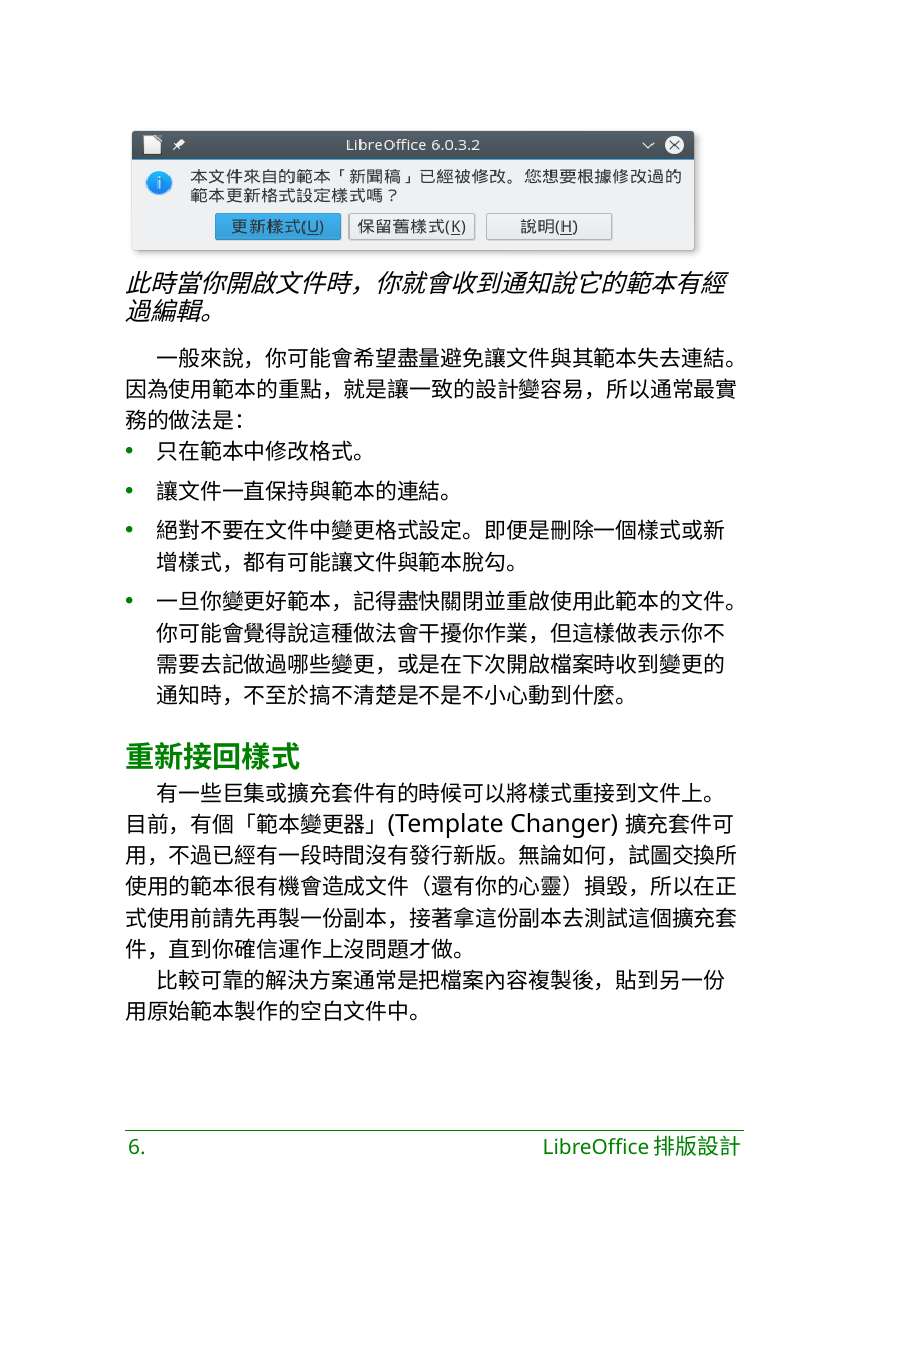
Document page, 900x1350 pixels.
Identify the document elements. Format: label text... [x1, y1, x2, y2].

list 讓文件一直保持與範本的連結。 [125, 474, 744, 506]
text 有一些巨集或擴充套件有的時候可以將樣式重接到文件上。目前，有個「範本變更器」(Template Changer) 擴充套件可用，不過已經有一段時間沒有發行新版。無論如何，試圖交換所使用的範本很有機會造成文件（還有你的心靈）損毀，所以在正式使用前請先再製一份副本，接著拿這份副本去測試這個擴充套件，直到你確信運作上沒問題才做。 [125, 776, 744, 963]
text 一般來說，你可能會希望盡量避免讓文件與其範本失去連結。因為使用範本的重點，就是讓一致的設計變容易，所以通常最實務的做法是： [125, 341, 744, 435]
table_header [125, 125, 744, 263]
list 絕對不要在文件中變更格式設定。即便是刪除一個樣式或新增樣式，都有可能讓文件與範本脫勾。 [125, 514, 744, 576]
list 一旦你變更好範本，記得盡快關閉並重啟使用此範本的文件。你可能會覺得說這種做法會干擾你作業，但這樣做表示你不需要去記做過哪些變更，或是在下次開啟檔案時收到變更的通知時，不至於搞不清楚是不是不小心動到什麼。 [125, 585, 744, 710]
text 比較可靠的解決方案通常是把檔案內容複製後，貼到另一份用原始範本製作的空白文件中。 [125, 963, 744, 1026]
picture [125, 125, 709, 262]
list 只在範本中修改格式。 [125, 435, 744, 466]
table_cell 此時當你開啟文件時，你就會收到通知說它的範本有經過編輯。 [125, 263, 744, 325]
subtitle 重新接回樣式 [125, 734, 744, 776]
